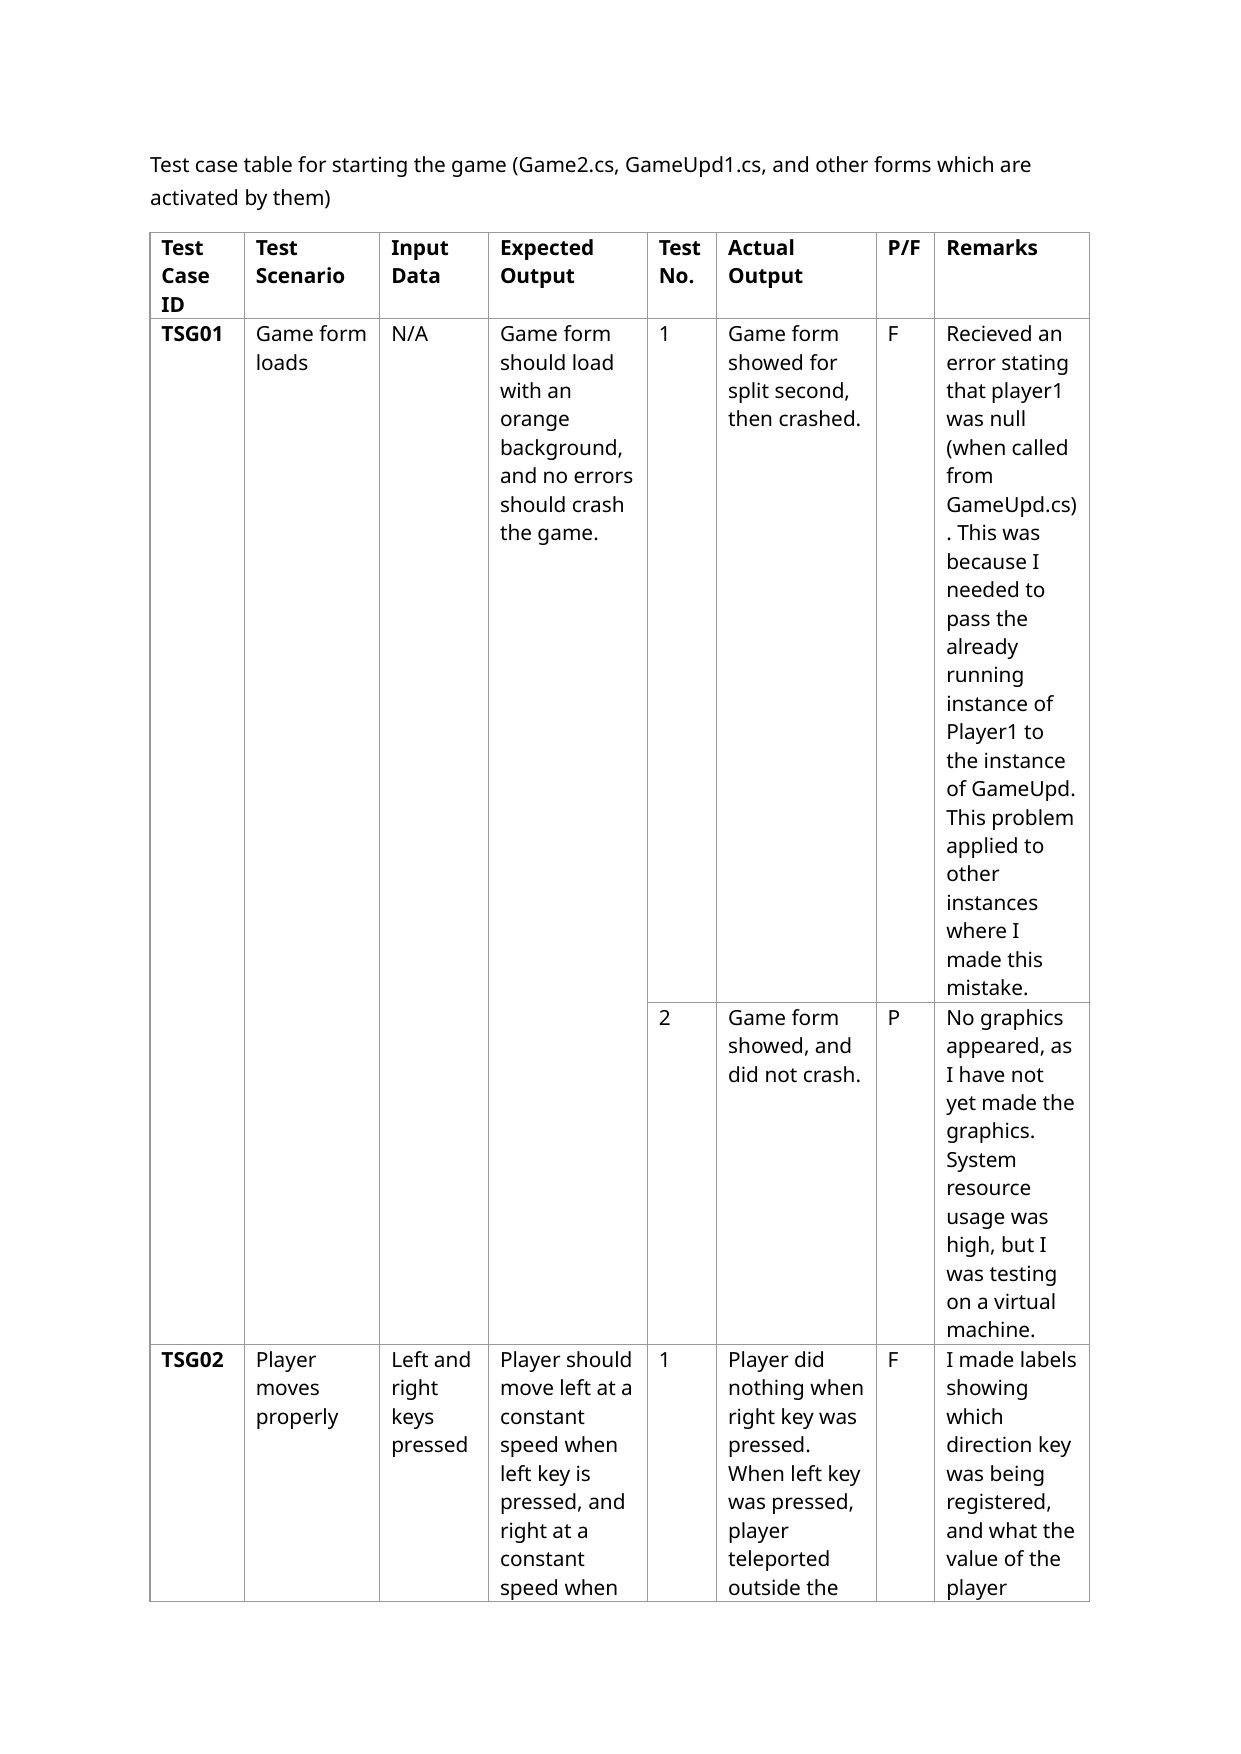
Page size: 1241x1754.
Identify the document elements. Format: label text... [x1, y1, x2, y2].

table_header Test No. [648, 233, 716, 318]
table_cell Player did nothing when right key was pressed. When left key was pressed, player teleported outside the [717, 1345, 876, 1601]
table_cell Left and right keys pressed [380, 1345, 488, 1601]
table_cell Game form showed for split second, then crashed. [717, 319, 876, 1002]
table_cell 1 [648, 1345, 716, 1601]
table_header P/F [877, 233, 934, 318]
table_header Test Case ID [151, 233, 244, 318]
table_header Input Data [380, 233, 488, 318]
table_header Remarks [935, 233, 1089, 318]
table_header Test Scenario [245, 233, 379, 318]
table_cell Player should move left at a constant speed when left key is pressed, and right at a constant speed when [489, 1345, 647, 1601]
table_cell 1 [648, 319, 716, 1002]
table_cell Game form loads [245, 319, 379, 1344]
table_cell TSG02 [151, 1345, 244, 1601]
table_cell F [877, 1345, 934, 1601]
table_cell 2 [648, 1003, 716, 1344]
table_header Expected Output [489, 233, 647, 318]
table_cell Game form should load with an orange background, and no errors should crash the game. [489, 319, 647, 1344]
table_cell Recieved an error stating that player1 was null (when called from GameUpd.cs). This was because I needed to pass the already running instance of Player1 to the instance of GameUpd. This problem applied to other instances where I made this mistake. [935, 319, 1089, 1002]
table_cell F [877, 319, 934, 1002]
table_cell Game form showed, and did not crash. [717, 1003, 876, 1344]
table_cell I made labels showing which direction key was being registered, and what the value of the player [935, 1345, 1089, 1601]
table_header Actual Output [717, 233, 876, 318]
text Test case table for starting the game (Game2.cs, GameUpd1.cs, and other forms which are activated by them) [150, 150, 1090, 211]
table_cell Player moves properly [245, 1345, 379, 1601]
table_cell N/A [380, 319, 488, 1344]
table_cell P [877, 1003, 934, 1344]
table_cell No graphics appeared, as I have not yet made the graphics. System resource usage was high, but I was testing on a virtual machine. [935, 1003, 1089, 1344]
table_cell TSG01 [151, 319, 244, 1344]
